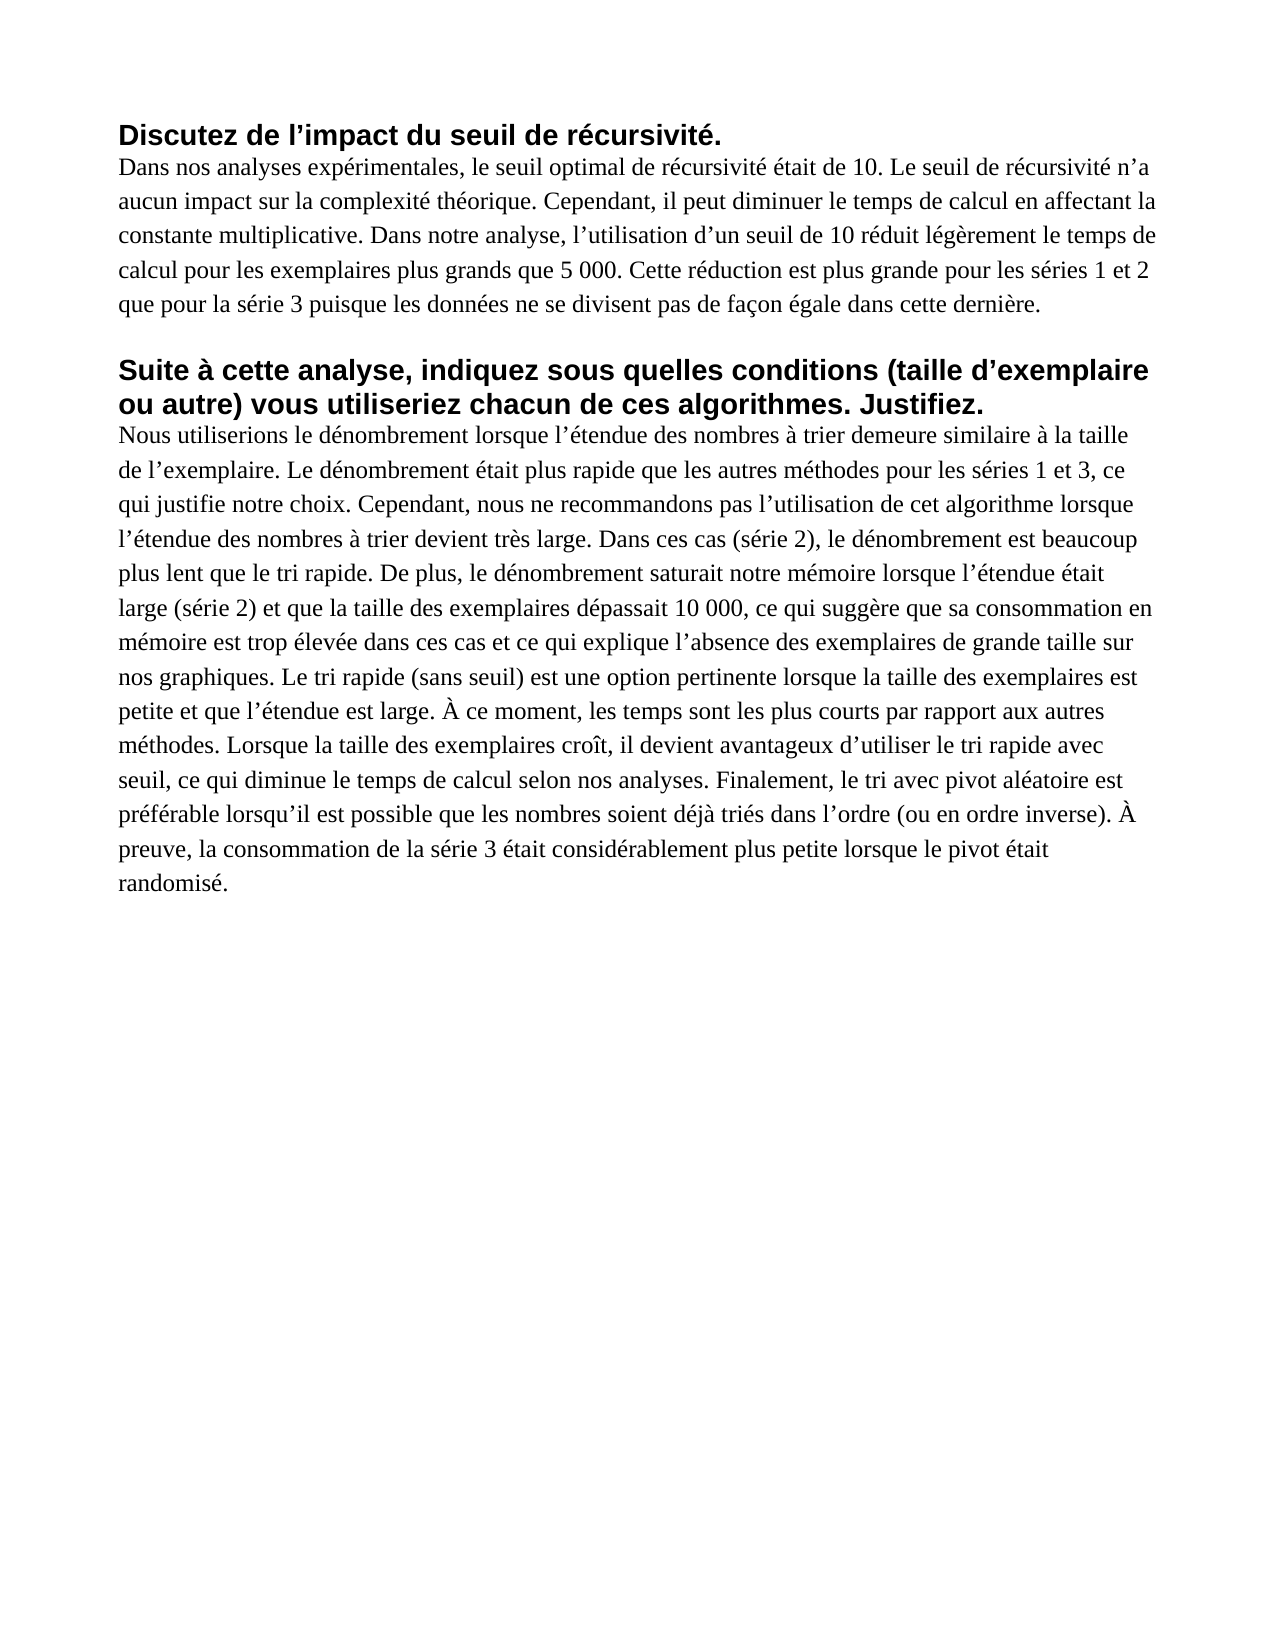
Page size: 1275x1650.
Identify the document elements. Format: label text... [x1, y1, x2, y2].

subtitle Discutez de l’impact du seuil de récursivité. [118, 118, 1157, 152]
text Nous utiliserions le dénombrement lorsque l’étendue des nombres à trier demeure similaire à la taille de l’exemplaire. Le dénombrement était plus rapide que les autres méthodes pour les séries 1 et 3, ce qui justifie notre choix. Cependant, nous ne recommandons pas l’utilisation de cet algorithme lorsque l’étendue des nombres à trier devient très large. Dans ces cas (série 2), le dénombrement est beaucoup plus lent que le tri rapide. De plus, le dénombrement saturait notre mémoire lorsque l’étendue était large (série 2) et que la taille des exemplaires dépassait 10 000, ce qui suggère que sa consommation en mémoire est trop élevée dans ces cas et ce qui explique l’absence des exemplaires de grande taille sur nos graphiques. Le tri rapide (sans seuil) est une option pertinente lorsque la taille des exemplaires est petite et que l’étendue est large. À ce moment, les temps sont les plus courts par rapport aux autres méthodes. Lorsque la taille des exemplaires croît, il devient avantageux d’utiliser le tri rapide avec seuil, ce qui diminue le temps de calcul selon nos analyses. Finalement, le tri avec pivot aléatoire est préférable lorsqu’il est possible que les nombres soient déjà triés dans l’ordre (ou en ordre inverse). À preuve, la consommation de la série 3 était considérablement plus petite lorsque le pivot était randomisé. [118, 420, 1157, 897]
text Dans nos analyses expérimentales, le seuil optimal de récursivité était de 10. Le seuil de récursivité n’a aucun impact sur la complexité théorique. Cependant, il peut diminuer le temps de calcul en affectant la constante multiplicative. Dans notre analyse, l’utilisation d’un seuil de 10 réduit légèrement le temps de calcul pour les exemplaires plus grands que 5 000. Cette réduction est plus grande pour les séries 1 et 2 que pour la série 3 puisque les données ne se divisent pas de façon égale dans cette dernière. [118, 152, 1157, 318]
subtitle Suite à cette analyse, indiquez sous quelles conditions (taille d’exemplaire ou autre) vous utiliseriez chacun de ces algorithmes. Justifiez. [118, 353, 1157, 420]
